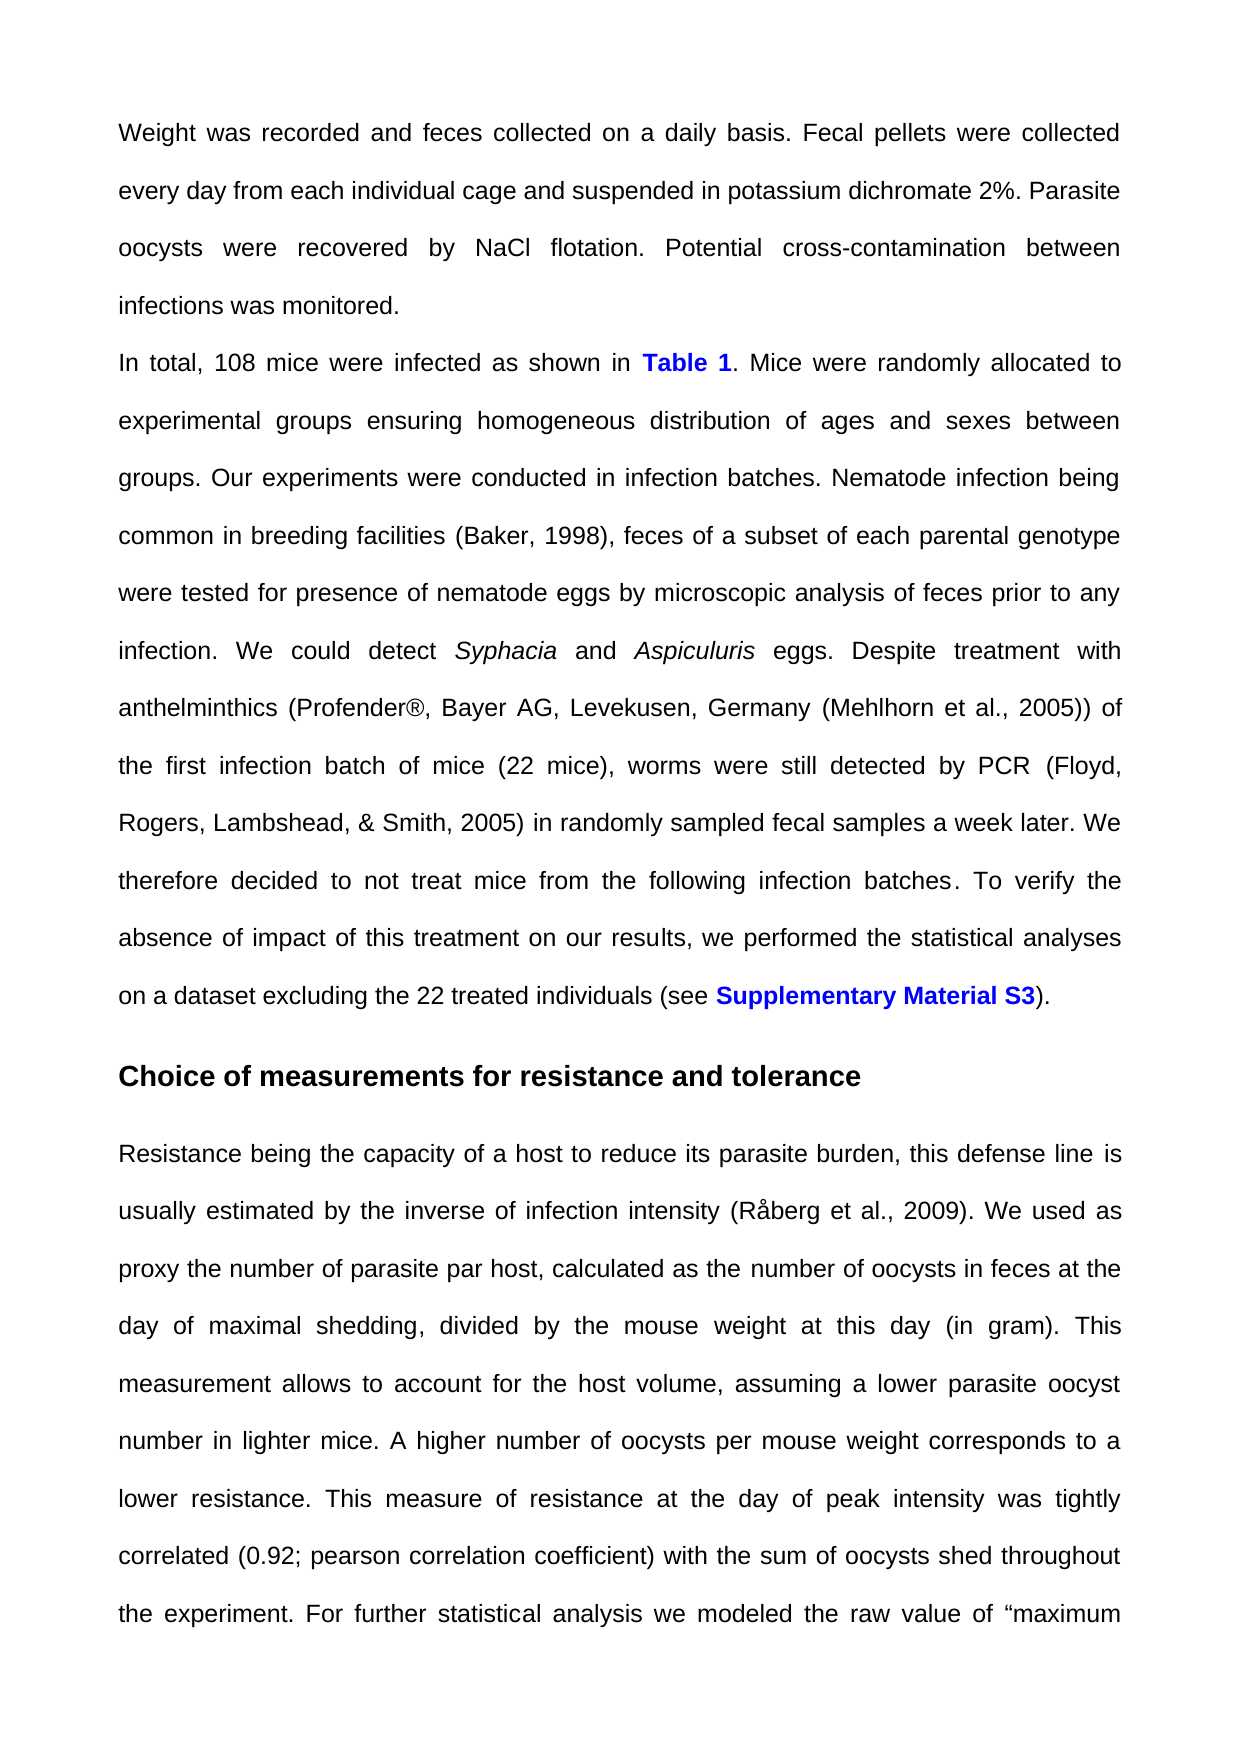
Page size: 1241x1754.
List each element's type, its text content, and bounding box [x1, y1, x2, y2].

text Resistance being the capacity of a host to reduce its parasite burden, this defense line is usually estimated by the inverse of infection intensity (Råberg et al., 2009). We used as proxy the number of parasite par host, calculated as the number of oocysts in feces at the day of maximal shedding, divided by the mouse weight at this day (in gram). This measurement allows to account for the host volume, assuming a lower parasite oocyst number in lighter mice. A higher number of oocysts per mouse weight corresponds to a lower resistance. This measure of resistance at the day of peak intensity was tightly correlated (0.92; pearson correlation coefficient) with the sum of oocysts shed throughout the experiment. For further statistical analysis we modeled the raw value of “maximum [118, 1138, 1122, 1627]
text In total, 108 mice were infected as shown in Table 1. Mice were randomly allocated to experimental groups ensuring homogeneous distribution of ages and sexes between groups. Our experiments were conducted in infection batches. Nematode infection being common in breeding facilities (Baker, 1998), feces of a subset of each parental genotype were tested for presence of nematode eggs by microscopic analysis of feces prior to any infection. We could detect Syphacia and Aspiculuris eggs. Despite treatment with anthelminthics (Profender®, Bayer AG, Levekusen, Germany (Mehlhorn et al., 2005)) of the first infection batch of mice (22 mice), worms were still detected by PCR (Floyd, Rogers, Lambshead, & Smith, 2005) in randomly sampled fecal samples a week later. We therefore decided to not treat mice from the following infection batches. To verify the absence of impact of this treatment on our results, we performed the statistical analyses on a dataset excluding the 22 treated individuals (see Supplementary Material S3). [118, 348, 1122, 1009]
subtitle Choice of measurements for resistance and tolerance [118, 1059, 1122, 1092]
text Weight was recorded and feces collected on a daily basis. Fecal pellets were collected every day from each individual cage and suspended in potassium dichromate 2%. Parasite oocysts were recovered by NaCl flotation. Potential cross-contamination between infections was monitored. [118, 118, 1122, 319]
